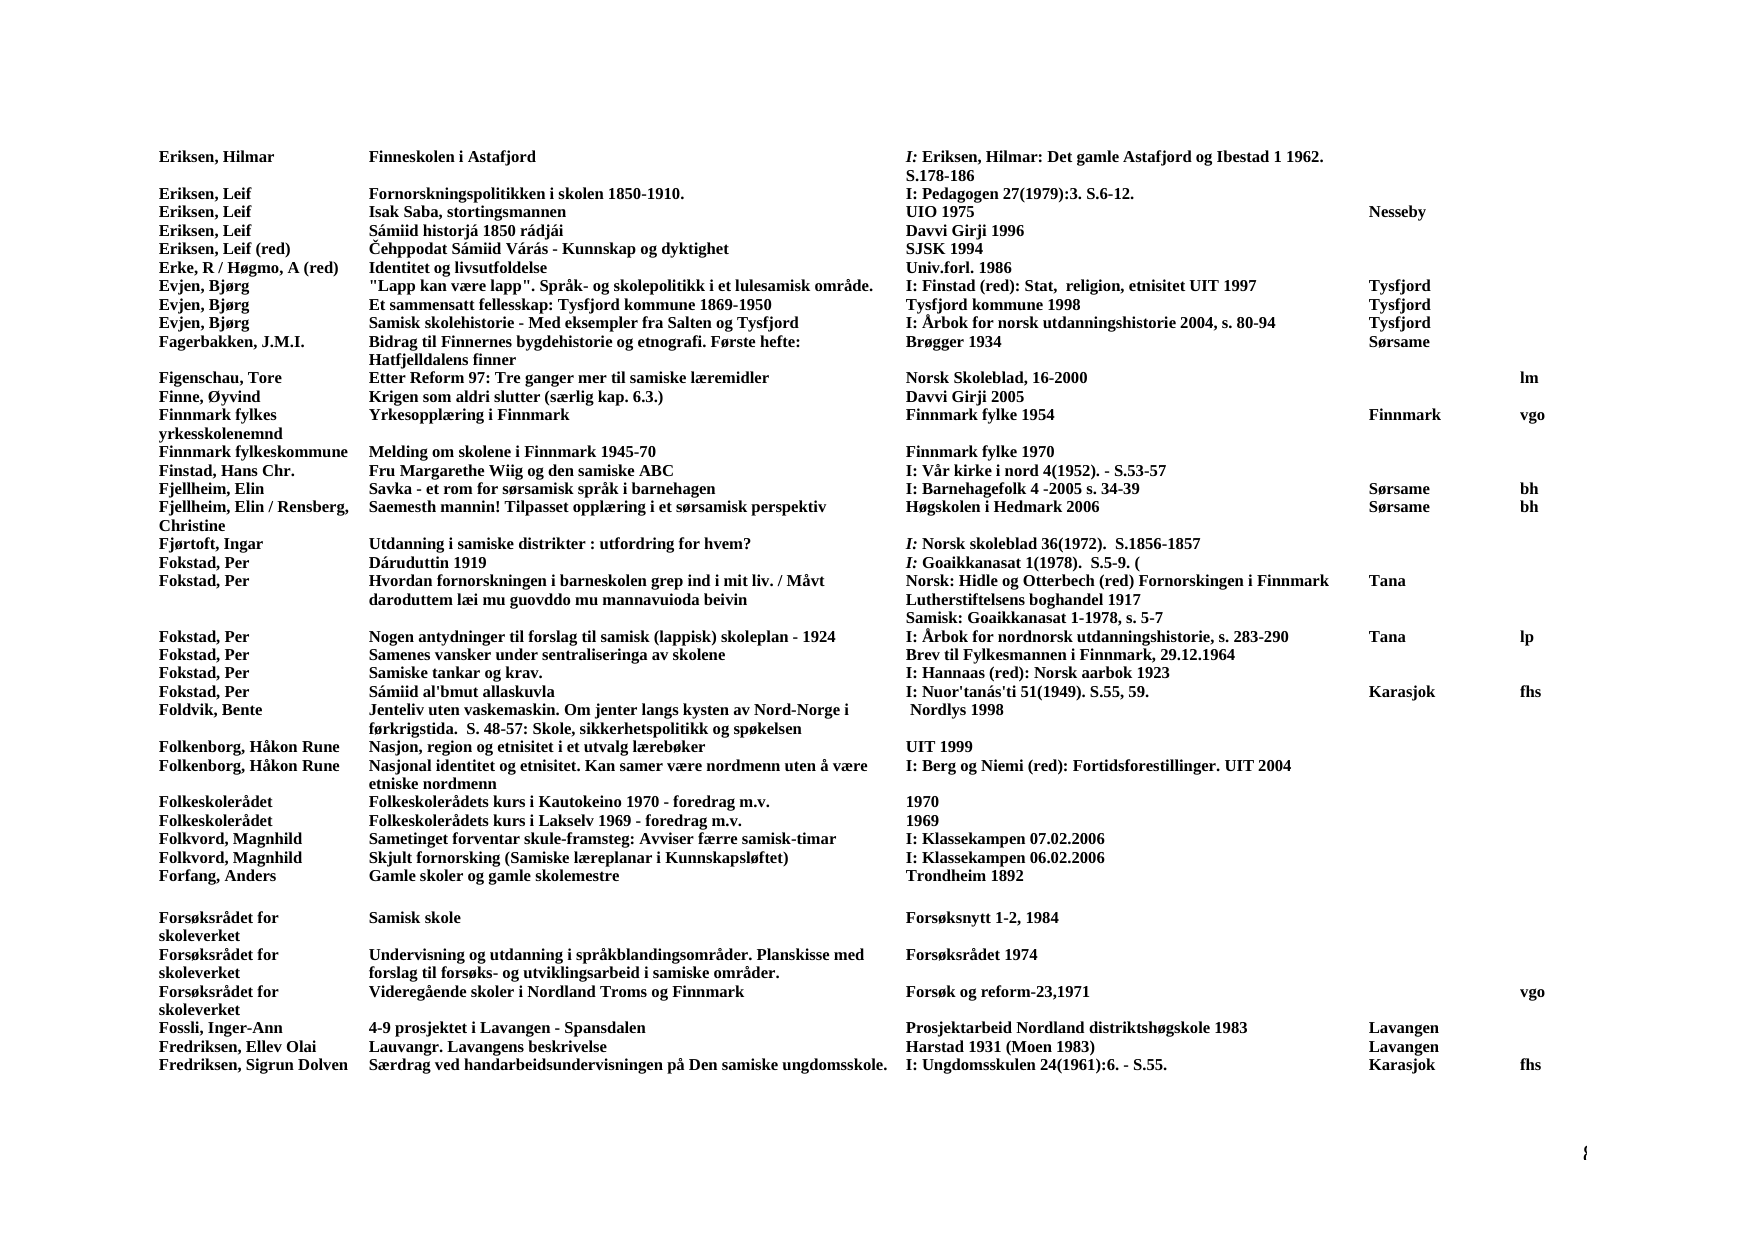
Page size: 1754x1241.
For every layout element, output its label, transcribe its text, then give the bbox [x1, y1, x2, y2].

table_cell Samiske tankar og krav. [361, 664, 898, 682]
table_cell Eriksen, Hilmar [151, 148, 361, 184]
table_cell [1513, 756, 1606, 793]
table_cell [1513, 258, 1606, 277]
table_cell Evjen, Bjørg [151, 314, 361, 332]
table_cell Finneskolen i Astafjord [361, 148, 898, 184]
table_cell Samisk skole [361, 908, 898, 945]
table_cell Folkenborg, Håkon Rune [151, 738, 361, 756]
table_cell Utdanning i samiske distrikter : utfordring for hvem? [361, 535, 898, 553]
table_cell [1513, 314, 1606, 332]
table_cell [1361, 867, 1512, 885]
table_cell Tysfjord [1361, 295, 1512, 314]
table_cell [151, 885, 361, 908]
table_cell lm [1513, 369, 1606, 387]
table_cell I: Årbok for norsk utdanningshistorie 2004, s. 80-94 [898, 314, 1361, 332]
table_cell Lavangen [1361, 1038, 1512, 1056]
table_cell Finnmark fylke 1954 [898, 406, 1361, 443]
table_cell [898, 885, 1361, 908]
table_cell Fokstad, Per [151, 627, 361, 646]
table_cell Foldvik, Bente [151, 701, 361, 738]
table_cell Sámiid al'bmut allaskuvla [361, 683, 898, 701]
table_cell Samenes vansker under sentraliseringa av skolene [361, 646, 898, 664]
table_cell [1361, 664, 1512, 682]
table_cell [1513, 867, 1606, 885]
table_cell fhs [1513, 683, 1606, 701]
table_cell [1513, 443, 1606, 461]
table_cell Skjult fornorsking (Samiske læreplanar i Kunnskapsløftet) [361, 848, 898, 867]
table_cell [1361, 830, 1512, 848]
table_cell Dáruduttin 1919 [361, 553, 898, 572]
table_cell Folkvord, Magnhild [151, 830, 361, 848]
table_cell UIO 1975 [898, 203, 1361, 221]
table_cell Eriksen, Leif [151, 203, 361, 221]
table_cell Brev til Fylkesmannen i Finnmark, 29.12.1964 [898, 646, 1361, 664]
table_cell Fokstad, Per [151, 553, 361, 572]
table_cell [1513, 1038, 1606, 1056]
table_cell [1361, 443, 1512, 461]
table_cell Sametinget forventar skule-framsteg: Avviser færre samisk-timar [361, 830, 898, 848]
table_cell Fokstad, Per [151, 683, 361, 701]
table_cell Karasjok [1361, 683, 1512, 701]
table_cell [1513, 332, 1606, 369]
table_cell [1361, 185, 1512, 203]
table_cell I: Hannaas (red): Norsk aarbok 1923 [898, 664, 1361, 682]
table_cell Trondheim 1892 [898, 867, 1361, 885]
table_cell Forsøksrådet 1974 [898, 945, 1361, 982]
table_cell vgo [1513, 406, 1606, 443]
table_cell vgo [1513, 982, 1606, 1019]
table_cell [1513, 295, 1606, 314]
table_cell Davvi Girji 2005 [898, 388, 1361, 406]
table_cell Identitet og livsutfoldelse [361, 258, 898, 277]
table_cell [1361, 535, 1512, 553]
table_cell Fru Margarethe Wiig og den samiske ABC [361, 461, 898, 479]
table_cell [1513, 388, 1606, 406]
table_cell Harstad 1931 (Moen 1983) [898, 1038, 1361, 1056]
table_cell Čehppodat Sámiid Várás - Kunnskap og dyktighet [361, 240, 898, 258]
table_cell Folkvord, Magnhild [151, 848, 361, 867]
table_cell Hvordan fornorskningen i barneskolen grep ind i mit liv. / Måvt daroduttem læi mu guovddo mu mannavuioda beivin [361, 572, 898, 627]
table_cell Isak Saba, stortingsmannen [361, 203, 898, 221]
table_cell Forsøk og reform-23,1971 [898, 982, 1361, 1019]
table_cell Gamle skoler og gamle skolemestre [361, 867, 898, 885]
table_cell Forsøksrådet for skoleverket [151, 982, 361, 1019]
table_cell Fjellheim, Elin [151, 480, 361, 498]
table_cell [1361, 646, 1512, 664]
table_cell [1361, 388, 1512, 406]
table_cell [1361, 738, 1512, 756]
table_cell Folkeskolerådet [151, 811, 361, 830]
table_cell I: Finstad (red): Stat, religion, etnisitet UIT 1997 [898, 277, 1361, 295]
table_cell [1513, 701, 1606, 738]
table_cell [1513, 848, 1606, 867]
table_cell Norsk: Hidle og Otterbech (red) Fornorskingen i Finnmark Lutherstiftelsens boghandel 1917 Samisk: Goaikkanasat 1-1978, s. 5-7 [898, 572, 1361, 627]
table_cell Nasjonal identitet og etnisitet. Kan samer være nordmenn uten å være etniske nordmenn [361, 756, 898, 793]
table_cell Tana [1361, 572, 1512, 627]
table_cell fhs [1513, 1056, 1606, 1074]
table_cell bh [1513, 480, 1606, 498]
table_cell [1513, 793, 1606, 811]
table_cell Fjørtoft, Ingar [151, 535, 361, 553]
table_cell Tysfjord kommune 1998 [898, 295, 1361, 314]
table_cell [1361, 811, 1512, 830]
table_cell [1513, 811, 1606, 830]
table_cell Lavangen [1361, 1019, 1512, 1037]
table_cell [1513, 664, 1606, 682]
table_cell Folkeskolerådets kurs i Kautokeino 1970 - foredrag m.v. [361, 793, 898, 811]
table_cell Saemesth mannin! Tilpasset opplæring i et sørsamisk perspektiv [361, 498, 898, 535]
table_cell Evjen, Bjørg [151, 277, 361, 295]
table_cell I: Goaikkanasat 1(1978). S.5-9. ( [898, 553, 1361, 572]
table_cell Fredriksen, Sigrun Dolven [151, 1056, 361, 1074]
table_cell Krigen som aldri slutter (særlig kap. 6.3.) [361, 388, 898, 406]
table_cell [1361, 461, 1512, 479]
table_cell [1513, 148, 1606, 184]
table_cell 4-9 prosjektet i Lavangen - Spansdalen [361, 1019, 898, 1037]
table_cell Undervisning og utdanning i språkblandingsområder. Planskisse med forslag til forsøks- og utviklingsarbeid i samiske områder. [361, 945, 898, 982]
table_cell [1513, 553, 1606, 572]
table_cell [1513, 646, 1606, 664]
table_cell Videregående skoler i Nordland Troms og Finnmark [361, 982, 898, 1019]
table_cell Tana [1361, 627, 1512, 646]
table_cell [1361, 553, 1512, 572]
table_cell [1513, 185, 1606, 203]
table_cell [1513, 535, 1606, 553]
table_cell Yrkesopplæring i Finnmark [361, 406, 898, 443]
table_cell Forsøksrådet for skoleverket [151, 945, 361, 982]
table_cell Figenschau, Tore [151, 369, 361, 387]
table_cell Fokstad, Per [151, 664, 361, 682]
table_cell Melding om skolene i Finnmark 1945-70 [361, 443, 898, 461]
table_cell [1361, 148, 1512, 184]
table_cell Sámiid historjá 1850 rádjái [361, 221, 898, 240]
table_cell [1361, 793, 1512, 811]
table_cell Forfang, Anders [151, 867, 361, 885]
table_cell Sørsame [1361, 498, 1512, 535]
table_cell [1513, 461, 1606, 479]
table_cell Finnmark [1361, 406, 1512, 443]
table_cell Særdrag ved handarbeidsundervisningen på Den samiske ungdomsskole. [361, 1056, 898, 1074]
table_cell Finnmark fylke 1970 [898, 443, 1361, 461]
table_cell Erke, R / Høgmo, A (red) [151, 258, 361, 277]
table_cell UIT 1999 [898, 738, 1361, 756]
table_cell [1361, 945, 1512, 982]
table_cell I: Nuor'tanás'ti 51(1949). S.55, 59. [898, 683, 1361, 701]
table_cell I: Eriksen, Hilmar: Det gamle Astafjord og Ibestad 1 1962. S.178-186 [898, 148, 1361, 184]
table_cell Fjellheim, Elin / Rensberg, Christine [151, 498, 361, 535]
table_cell Lauvangr. Lavangens beskrivelse [361, 1038, 898, 1056]
table_cell Finnmark fylkeskommune [151, 443, 361, 461]
table_cell Etter Reform 97: Tre ganger mer til samiske læremidler [361, 369, 898, 387]
table_cell [1513, 221, 1606, 240]
table_cell Fokstad, Per [151, 646, 361, 664]
table_cell Sørsame [1361, 332, 1512, 369]
table_cell [1513, 240, 1606, 258]
table_cell Prosjektarbeid Nordland distriktshøgskole 1983 [898, 1019, 1361, 1037]
table_cell Fagerbakken, J.M.I. [151, 332, 361, 369]
table_cell [1361, 848, 1512, 867]
table_cell lp [1513, 627, 1606, 646]
table_cell Forsøksnytt 1-2, 1984 [898, 908, 1361, 945]
table_cell [1513, 572, 1606, 627]
table_cell I: Klassekampen 07.02.2006 [898, 830, 1361, 848]
table_cell Et sammensatt fellesskap: Tysfjord kommune 1869-1950 [361, 295, 898, 314]
table_cell Høgskolen i Hedmark 2006 [898, 498, 1361, 535]
table_cell 1970 [898, 793, 1361, 811]
table_cell [1361, 908, 1512, 945]
table_cell Finnmark fylkes yrkesskolenemnd [151, 406, 361, 443]
table_cell [1513, 885, 1606, 908]
table_cell Tysfjord [1361, 314, 1512, 332]
table_cell I: Ungdomsskulen 24(1961):6. - S.55. [898, 1056, 1361, 1074]
table_cell Eriksen, Leif [151, 185, 361, 203]
table_cell Eriksen, Leif (red) [151, 240, 361, 258]
table_cell Samisk skolehistorie - Med eksempler fra Salten og Tysfjord [361, 314, 898, 332]
table_cell [1513, 945, 1606, 982]
table_cell Finstad, Hans Chr. [151, 461, 361, 479]
table_cell I: Årbok for nordnorsk utdanningshistorie, s. 283-290 [898, 627, 1361, 646]
table_cell [1361, 221, 1512, 240]
table_cell [1513, 1019, 1606, 1037]
table_cell Fredriksen, Ellev Olai [151, 1038, 361, 1056]
table_cell I: Klassekampen 06.02.2006 [898, 848, 1361, 867]
table_cell Davvi Girji 1996 [898, 221, 1361, 240]
table_cell 1969 [898, 811, 1361, 830]
table_cell Jenteliv uten vaskemaskin. Om jenter langs kysten av Nord-Norge i førkrigstida. S. 48-57: Skole, sikkerhetspolitikk og spøkelsen [361, 701, 898, 738]
table_cell Evjen, Bjørg [151, 295, 361, 314]
table_cell Fossli, Inger-Ann [151, 1019, 361, 1037]
table_cell Nesseby [1361, 203, 1512, 221]
table_cell [1513, 738, 1606, 756]
table_cell Bidrag til Finnernes bygdehistorie og etnografi. Første hefte: Hatfjelldalens finner [361, 332, 898, 369]
table_cell "Lapp kan være lapp". Språk- og skolepolitikk i et lulesamisk område. [361, 277, 898, 295]
table_cell [1513, 203, 1606, 221]
table_cell [1361, 756, 1512, 793]
table_cell I: Norsk skoleblad 36(1972). S.1856-1857 [898, 535, 1361, 553]
table_cell Nasjon, region og etnisitet i et utvalg lærebøker [361, 738, 898, 756]
table_cell I: Berg og Niemi (red): Fortidsforestillinger. UIT 2004 [898, 756, 1361, 793]
table_cell Univ.forl. 1986 [898, 258, 1361, 277]
table_cell [1361, 369, 1512, 387]
table_cell Savka - et rom for sørsamisk språk i barnehagen [361, 480, 898, 498]
table_cell [1361, 885, 1512, 908]
table_cell [1513, 277, 1606, 295]
table_cell I: Vår kirke i nord 4(1952). - S.53-57 [898, 461, 1361, 479]
table_cell SJSK 1994 [898, 240, 1361, 258]
table_cell Folkenborg, Håkon Rune [151, 756, 361, 793]
table_cell Eriksen, Leif [151, 221, 361, 240]
table_cell [1513, 908, 1606, 945]
table_cell Folkeskolerådet [151, 793, 361, 811]
table_cell [1361, 701, 1512, 738]
table_cell Brøgger 1934 [898, 332, 1361, 369]
table_cell I: Barnehagefolk 4 -2005 s. 34-39 [898, 480, 1361, 498]
table_cell Norsk Skoleblad, 16-2000 [898, 369, 1361, 387]
table_cell Finne, Øyvind [151, 388, 361, 406]
table_cell [1361, 982, 1512, 1019]
table_cell [1361, 258, 1512, 277]
table_cell bh [1513, 498, 1606, 535]
table_cell [1513, 830, 1606, 848]
table_cell Folkeskolerådets kurs i Lakselv 1969 - foredrag m.v. [361, 811, 898, 830]
table_cell Sørsame [1361, 480, 1512, 498]
table_cell [1361, 240, 1512, 258]
table_cell Fokstad, Per [151, 572, 361, 627]
table_cell Fornorskningspolitikken i skolen 1850-1910. [361, 185, 898, 203]
table_cell Karasjok [1361, 1056, 1512, 1074]
table_cell Nogen antydninger til forslag til samisk (lappisk) skoleplan - 1924 [361, 627, 898, 646]
table_cell Nordlys 1998 [898, 701, 1361, 738]
table_cell Tysfjord [1361, 277, 1512, 295]
table_cell [361, 885, 898, 908]
table_cell I: Pedagogen 27(1979):3. S.6-12. [898, 185, 1361, 203]
table_cell Forsøksrådet for skoleverket [151, 908, 361, 945]
